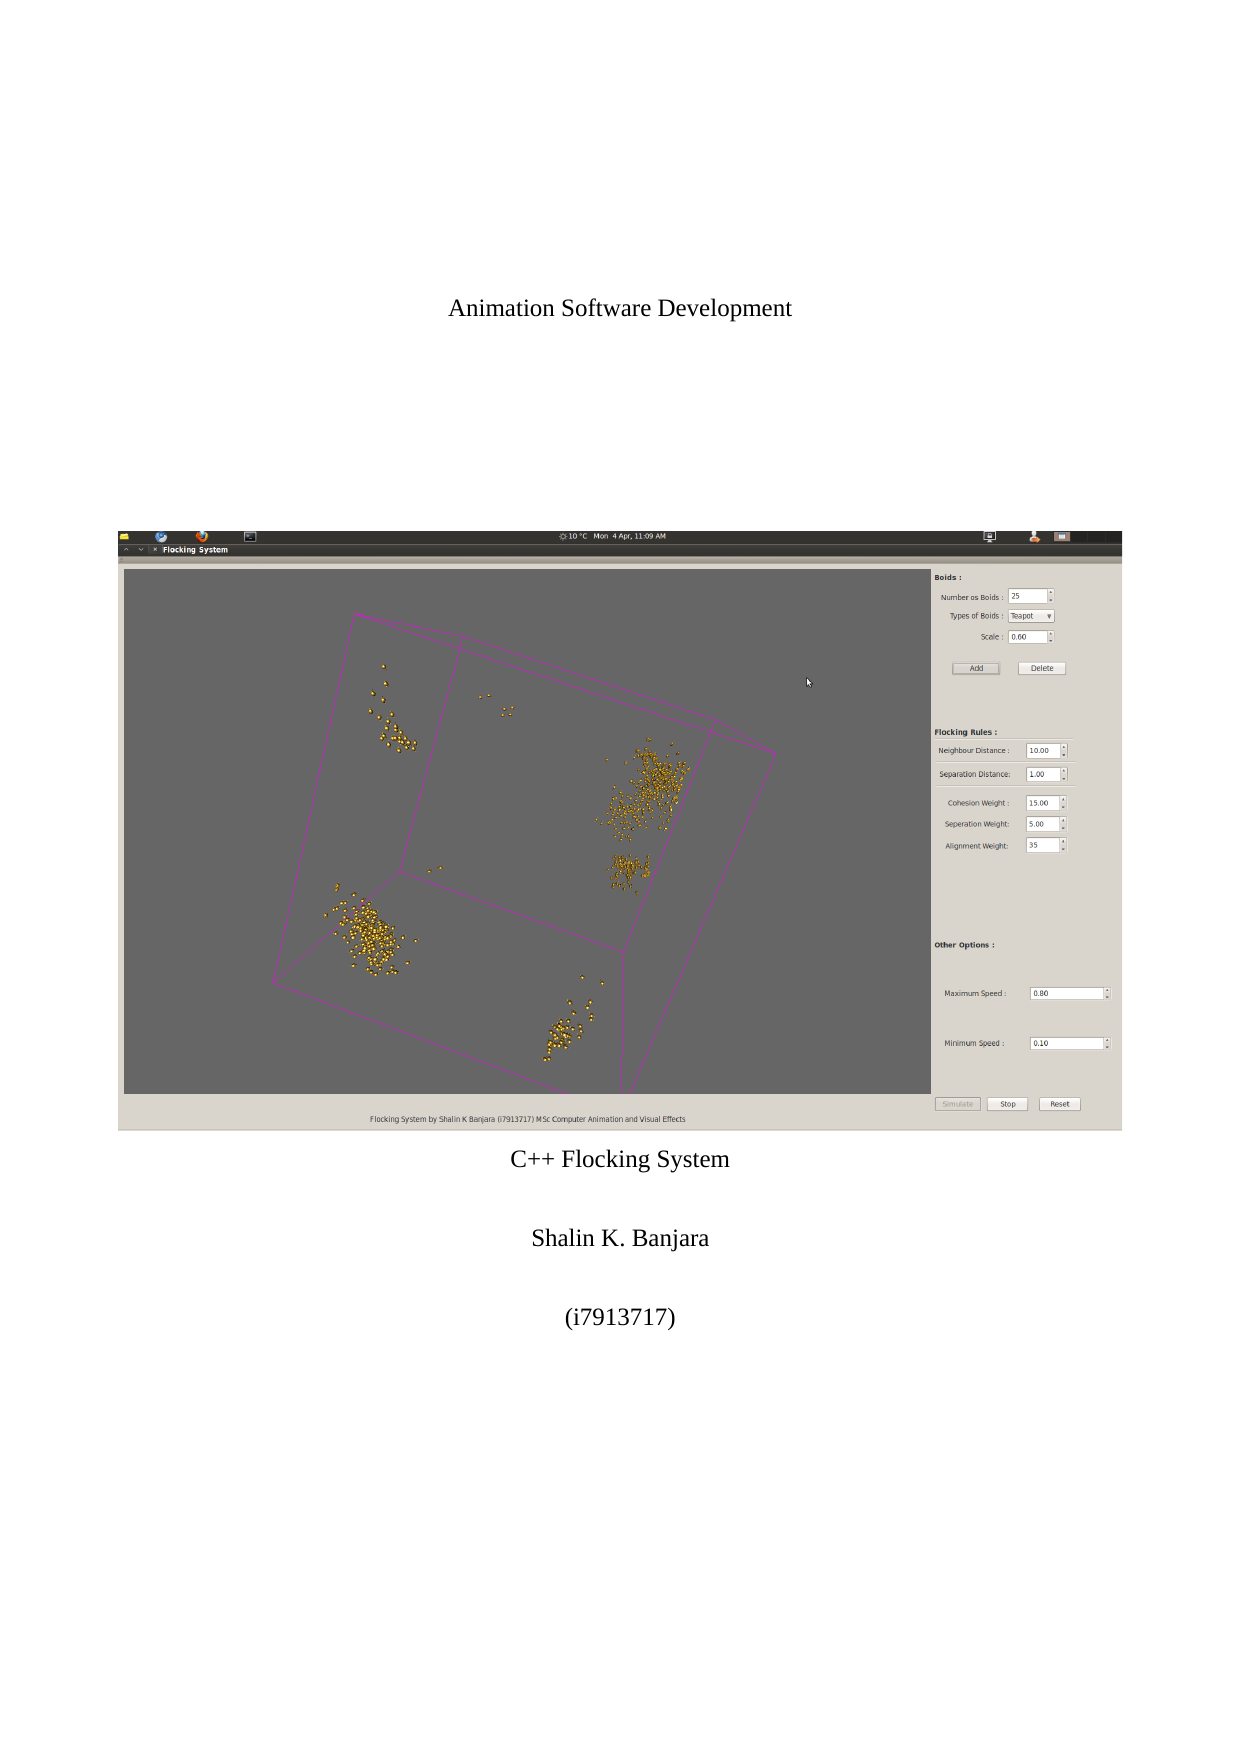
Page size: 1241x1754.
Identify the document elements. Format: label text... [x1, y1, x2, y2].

picture [118, 531, 1123, 1131]
text (i7913717) [118, 1302, 1122, 1330]
text Shalin K. Banjara [118, 1223, 1122, 1252]
text C++ Flocking System [118, 1131, 1122, 1173]
text Animation Software Development [118, 293, 1122, 322]
